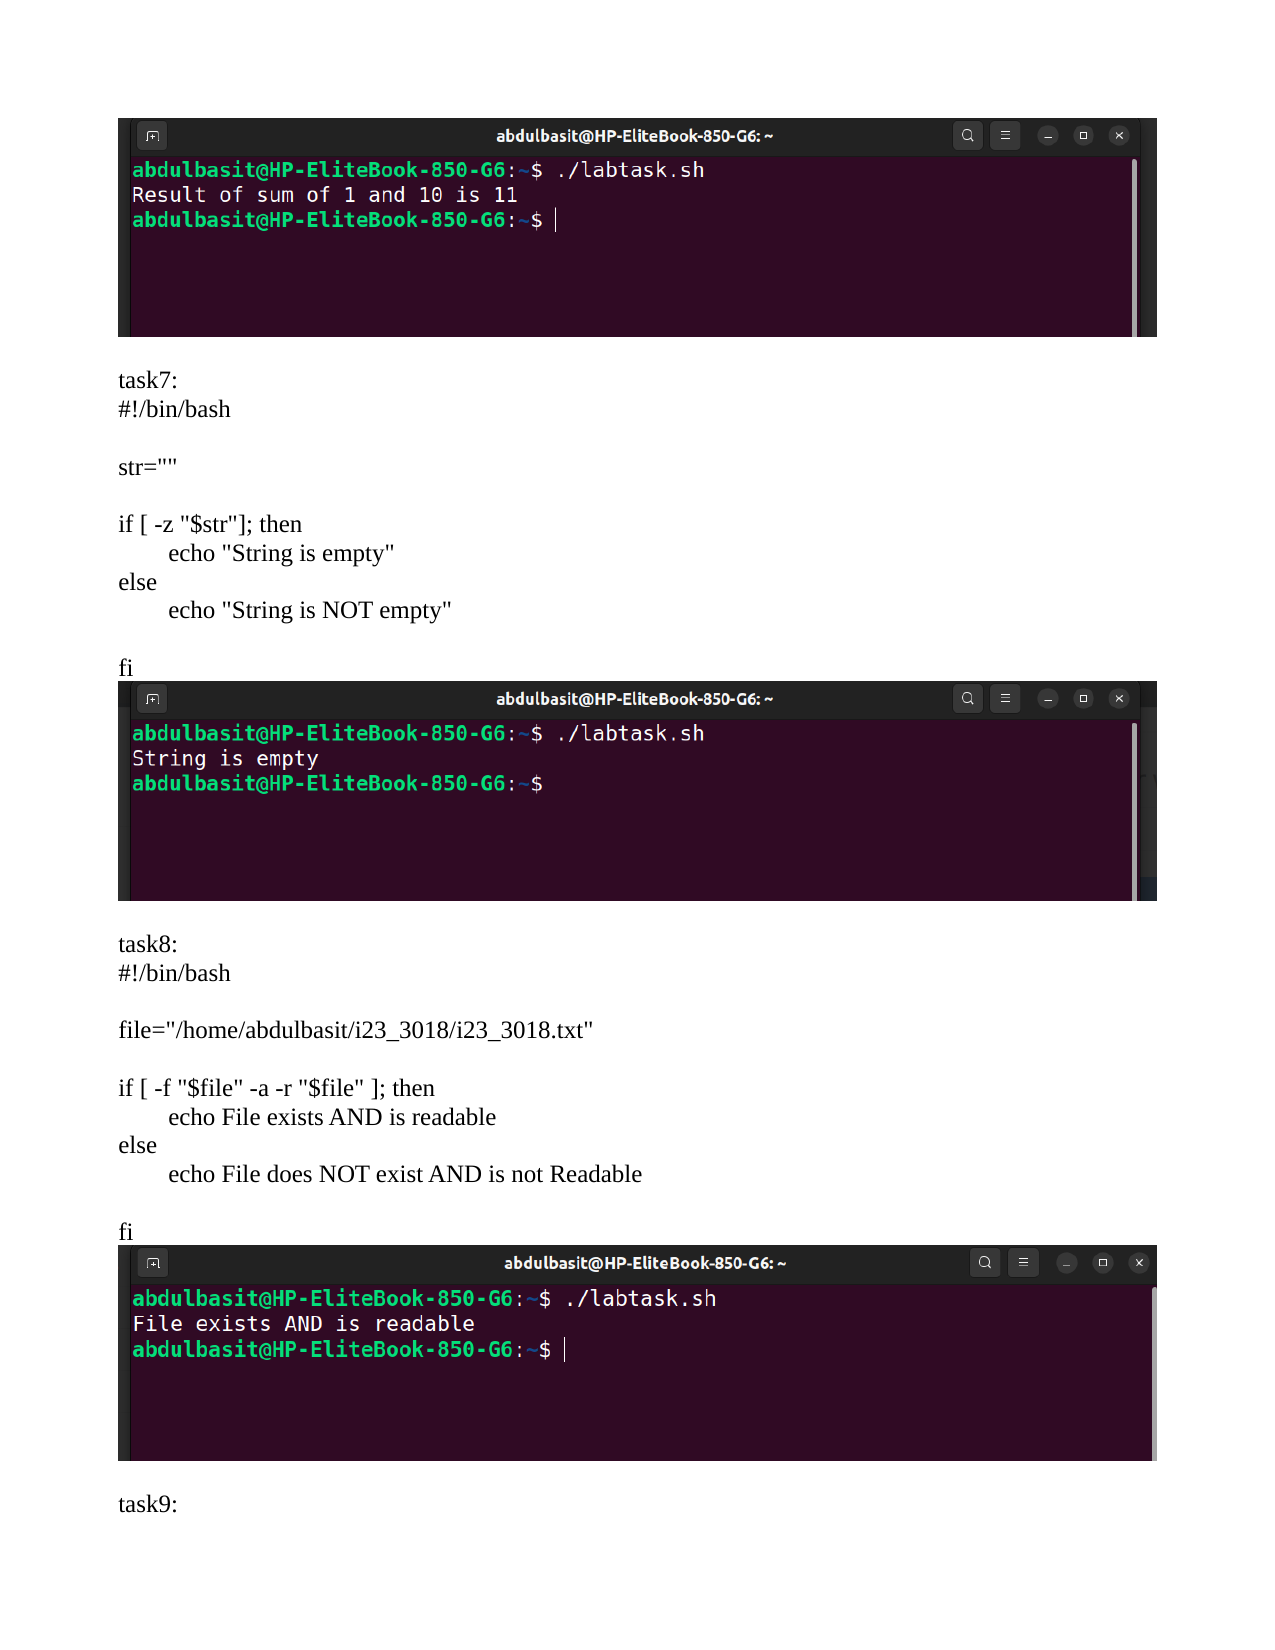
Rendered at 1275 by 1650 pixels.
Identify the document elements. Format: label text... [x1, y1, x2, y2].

text echo "String is empty" [118, 538, 1157, 567]
text echo File exists AND is readable [118, 1102, 1157, 1131]
text task7: [118, 366, 1157, 394]
text task8: [118, 929, 1157, 958]
text fi [118, 653, 1157, 681]
text file="/home/abdulbasit/i23_3018/i23_3018.txt" [118, 1016, 1157, 1044]
text if [ -z "$str"]; then [118, 509, 1157, 538]
text else [118, 1131, 1157, 1159]
text #!/bin/bash [118, 958, 1157, 987]
text else [118, 567, 1157, 596]
text fi [118, 1217, 1157, 1245]
picture [118, 1245, 1157, 1461]
text if [ -f "$file" -a -r "$file" ]; then [118, 1073, 1157, 1102]
text #!/bin/bash [118, 394, 1157, 423]
text echo File does NOT exist AND is not Readable [118, 1159, 1157, 1188]
picture [118, 681, 1157, 901]
text echo "String is NOT empty" [118, 596, 1157, 624]
text str="" [118, 452, 1157, 481]
picture [118, 118, 1157, 337]
text task9: [118, 1489, 1157, 1518]
